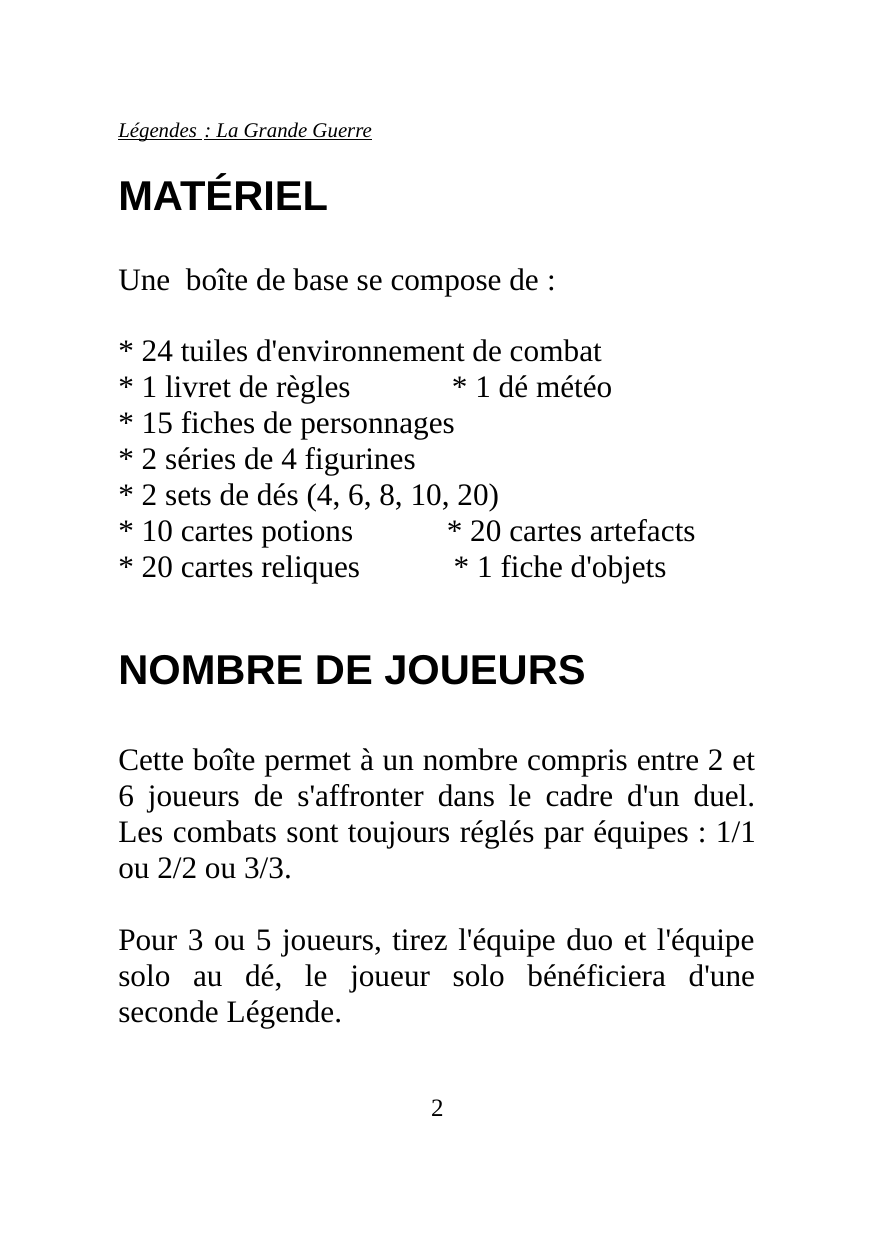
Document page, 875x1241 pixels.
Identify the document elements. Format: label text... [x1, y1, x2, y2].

text * 24 tuiles d'environnement de combat [118, 333, 756, 369]
subtitle MATÉRIEL [118, 172, 756, 219]
text Cette boîte permet à un nombre compris entre 2 et 6 joueurs de s'affronter dans le cadre d'un duel. Les combats sont toujours réglés par équipes : 1/1 ou 2/2 ou 3/3. [118, 742, 756, 885]
text Une boîte de base se compose de : [118, 261, 756, 297]
text * 2 séries de 4 figurines [118, 441, 756, 476]
text * 20 cartes reliques * 1 fiche d'objets [118, 548, 756, 584]
text * 1 livret de règles * 1 dé météo [118, 369, 756, 404]
text * 15 fiches de personnages [118, 404, 756, 441]
text * 10 cartes potions * 20 cartes artefacts [118, 512, 756, 548]
subtitle NOMBRE DE JOUEURS [118, 645, 756, 693]
text * 2 sets de dés (4, 6, 8, 10, 20) [118, 476, 756, 512]
text Pour 3 ou 5 joueurs, tirez l'équipe duo et l'équipe solo au dé, le joueur solo bénéficiera d'une seconde Légende. [118, 921, 756, 1029]
